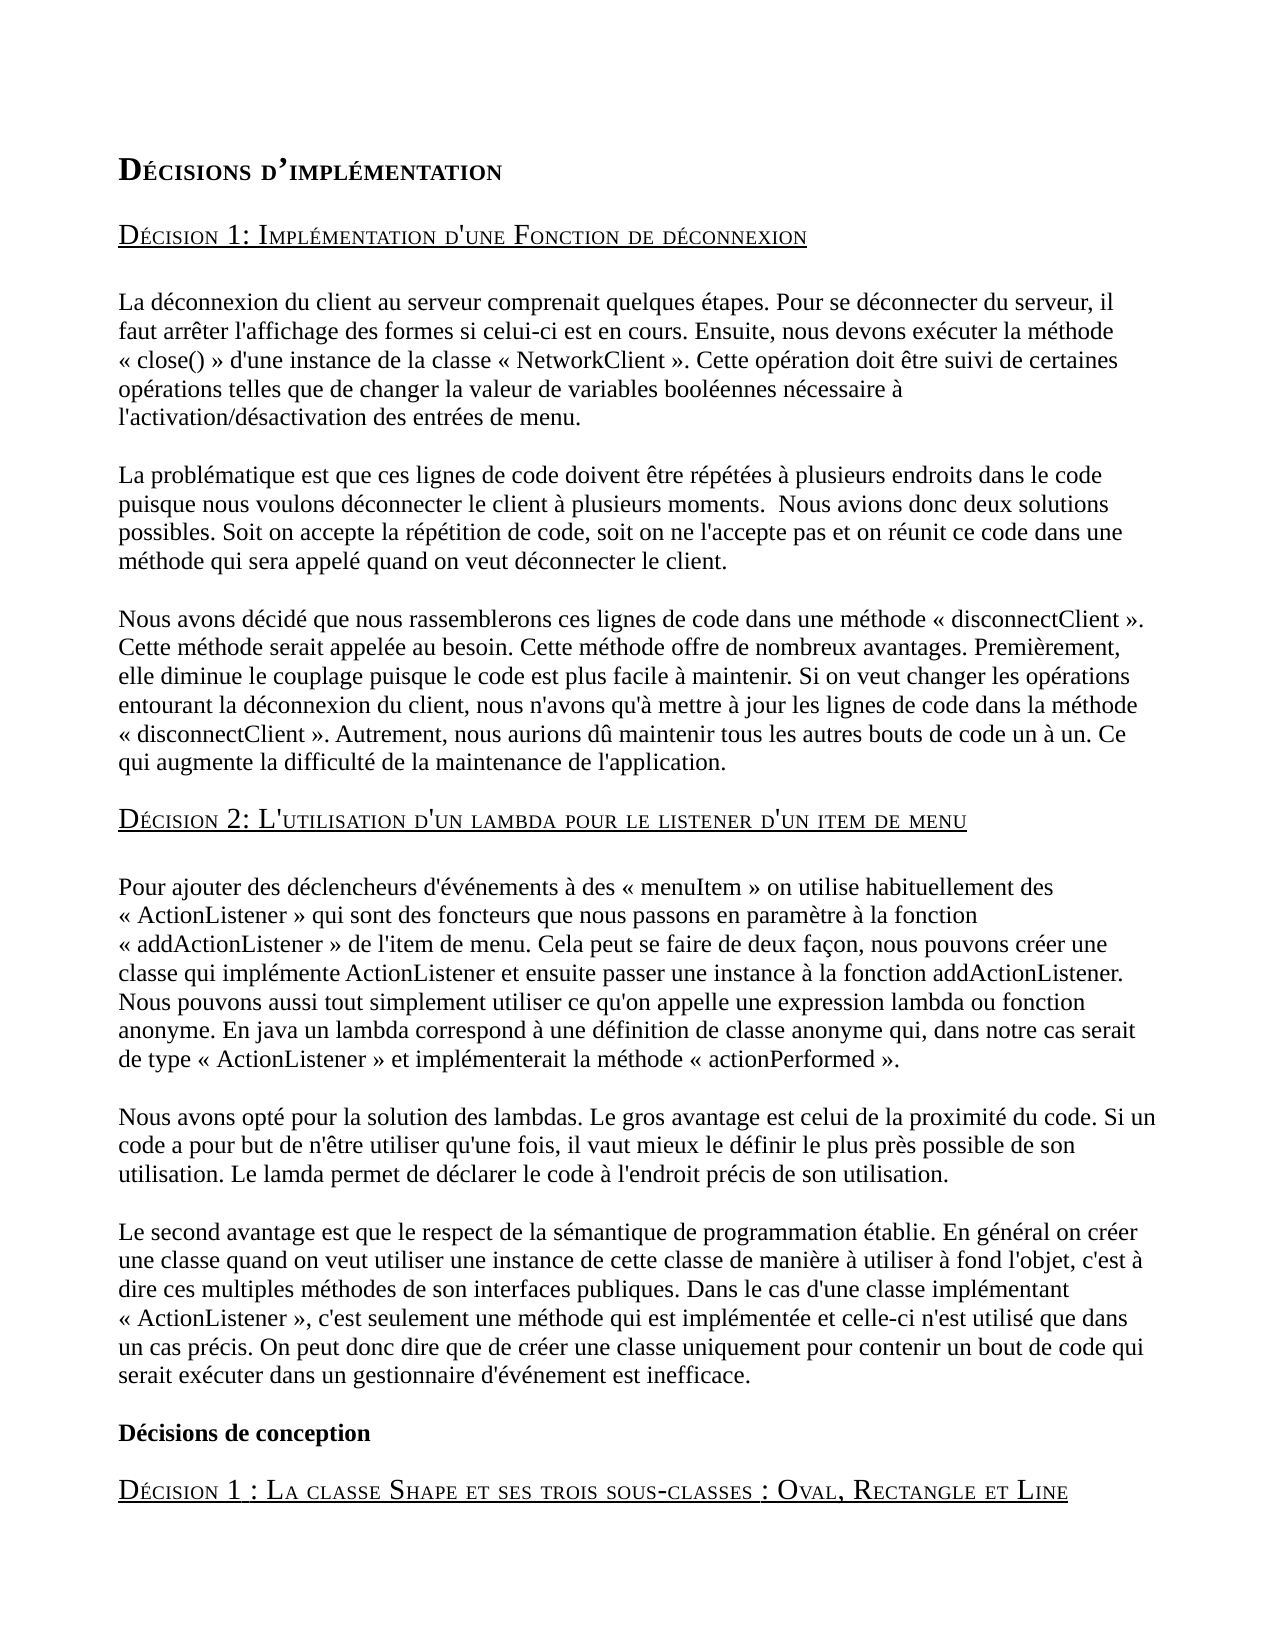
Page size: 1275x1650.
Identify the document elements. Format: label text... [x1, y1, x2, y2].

subtitle Décision 1: Implémentation d'une Fonction de déconnexion [118, 217, 1157, 250]
text Nous avons opté pour la solution des lambdas. Le gros avantage est celui de la proximité du code. Si un code a pour but de n'être utiliser qu'une fois, il vaut mieux le définir le plus près possible de son utilisation. Le lamda permet de déclarer le code à l'endroit précis de son utilisation. [118, 1102, 1157, 1188]
text La problématique est que ces lignes de code doivent être répétées à plusieurs endroits dans le code puisque nous voulons déconnecter le client à plusieurs moments. Nous avions donc deux solutions possibles. Soit on accepte la répétition de code, soit on ne l'accepte pas et on réunit ce code dans une méthode qui sera appelé quand on veut déconnecter le client. [118, 460, 1157, 575]
text Le second avantage est que le respect de la sémantique de programmation établie. En général on créer une classe quand on veut utiliser une instance de cette classe de manière à utiliser à fond l'objet, c'est à dire ces multiples méthodes de son interfaces publiques. Dans le cas d'une classe implémentant « ActionListener », c'est seulement une méthode qui est implémentée et celle-ci n'est utilisé que dans un cas précis. On peut donc dire que de créer une classe uniquement pour contenir un bout de code qui serait exécuter dans un gestionnaire d'événement est inefficace. [118, 1217, 1157, 1389]
text Nous avons décidé que nous rassemblerons ces lignes de code dans une méthode « disconnectClient ». Cette méthode serait appelée au besoin. Cette méthode offre de nombreux avantages. Premièrement, elle diminue le couplage puisque le code est plus facile à maintenir. Si on veut changer les opérations entourant la déconnexion du client, nous n'avons qu'à mettre à jour les lignes de code dans la méthode « disconnectClient ». Autrement, nous aurions dû maintenir tous les autres bouts de code un à un. Ce qui augmente la difficulté de la maintenance de l'application. [118, 604, 1157, 776]
subtitle Décision 2: L'utilisation d'un lambda pour le listener d'un item de menu [118, 801, 1157, 835]
text La déconnexion du client au serveur comprenait quelques étapes. Pour se déconnecter du serveur, il faut arrêter l'affichage des formes si celui-ci est en cours. Ensuite, nous devons exécuter la méthode « close() » d'une instance de la classe « NetworkClient ». Cette opération doit être suivi de certaines opérations telles que de changer la valeur de variables booléennes nécessaire à l'activation/désactivation des entrées de menu. [118, 287, 1157, 431]
text Décisions de conception [118, 1418, 1157, 1447]
text Pour ajouter des déclencheurs d'événements à des « menuItem » on utilise habituellement des « ActionListener » qui sont des foncteurs que nous passons en paramètre à la fonction « addActionListener » de l'item de menu. Cela peut se faire de deux façon, nous pouvons créer une classe qui implémente ActionListener et ensuite passer une instance à la fonction addActionListener. Nous pouvons aussi tout simplement utiliser ce qu'on appelle une expression lambda ou fonction anonyme. En java un lambda correspond à une définition de classe anonyme qui, dans notre cas serait de type « ActionListener » et implémenterait la méthode « actionPerformed ». [118, 872, 1157, 1073]
subtitle Décision 1 : La classe Shape et ses trois sous-classes : Oval, Rectangle et Line [118, 1472, 1157, 1505]
subtitle Décisions d’implémentation [118, 149, 1157, 188]
